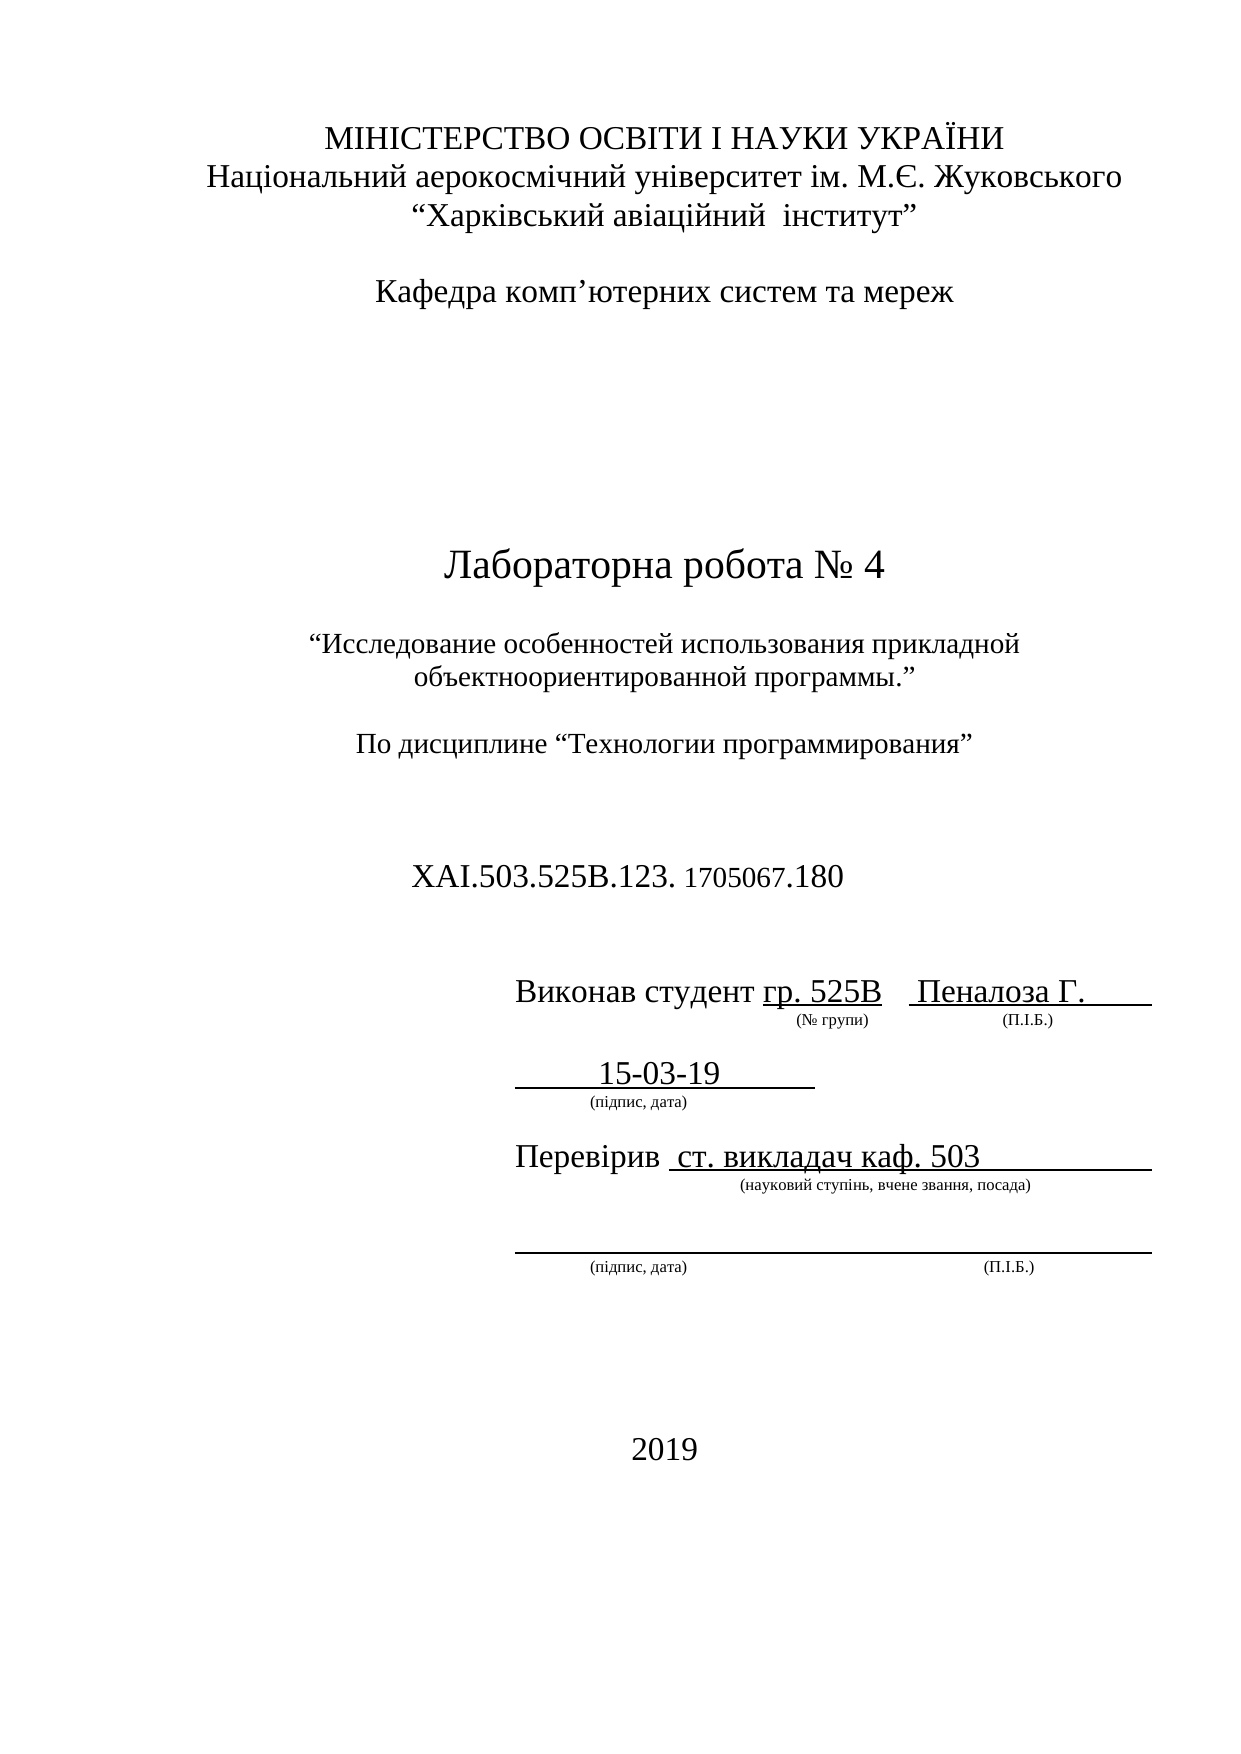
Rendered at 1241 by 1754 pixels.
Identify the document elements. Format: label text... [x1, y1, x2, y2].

text (науковий ступінь, вчене звання, посада) [514, 1174, 1152, 1193]
text 15-03-19 [514, 1053, 1152, 1092]
text Виконав студент гр. 525ВБ Пеналоза Г.Фамилия И.О. [514, 971, 1152, 1009]
text МІНІСТЕРСТВО ОСВІТИ І НАУКИ УКРАЇНИ [177, 118, 1152, 156]
text (підпис, дата) (П.І.Б.) [514, 1257, 1152, 1276]
text “Харківський авіаційний інститут” [177, 195, 1152, 233]
text Титульный лист заполняется на украинском языке [103, 348, 1152, 386]
text (підпис, дата) [514, 1092, 1152, 1111]
text (№ групи) (П.І.Б.) [514, 1009, 1152, 1028]
text 2019 [177, 1429, 1152, 1468]
text ХАІ.503.525ВБУКВА_ГРУППЫ.123. 1705067.180НОМЕР_ЗАЧЕТКИ [103, 856, 1152, 894]
text Кафедра комп’ютерних систем та мереж [177, 271, 1152, 310]
text Національний аерокосмічний університет ім. М.Є. Жуковського [177, 156, 1152, 195]
text Лабораторна робота № 4 [177, 540, 1152, 588]
text Перевірив ст. викладач каф. 503 [514, 1136, 1152, 1174]
text “Исследование особенностей использования прикладной объектноориентированной программы.” [177, 626, 1152, 693]
text По дисциплине “Технологии программирования” [177, 727, 1152, 760]
text Остальная часть отчета может быть как на украинском, так и на русском [103, 386, 1152, 425]
